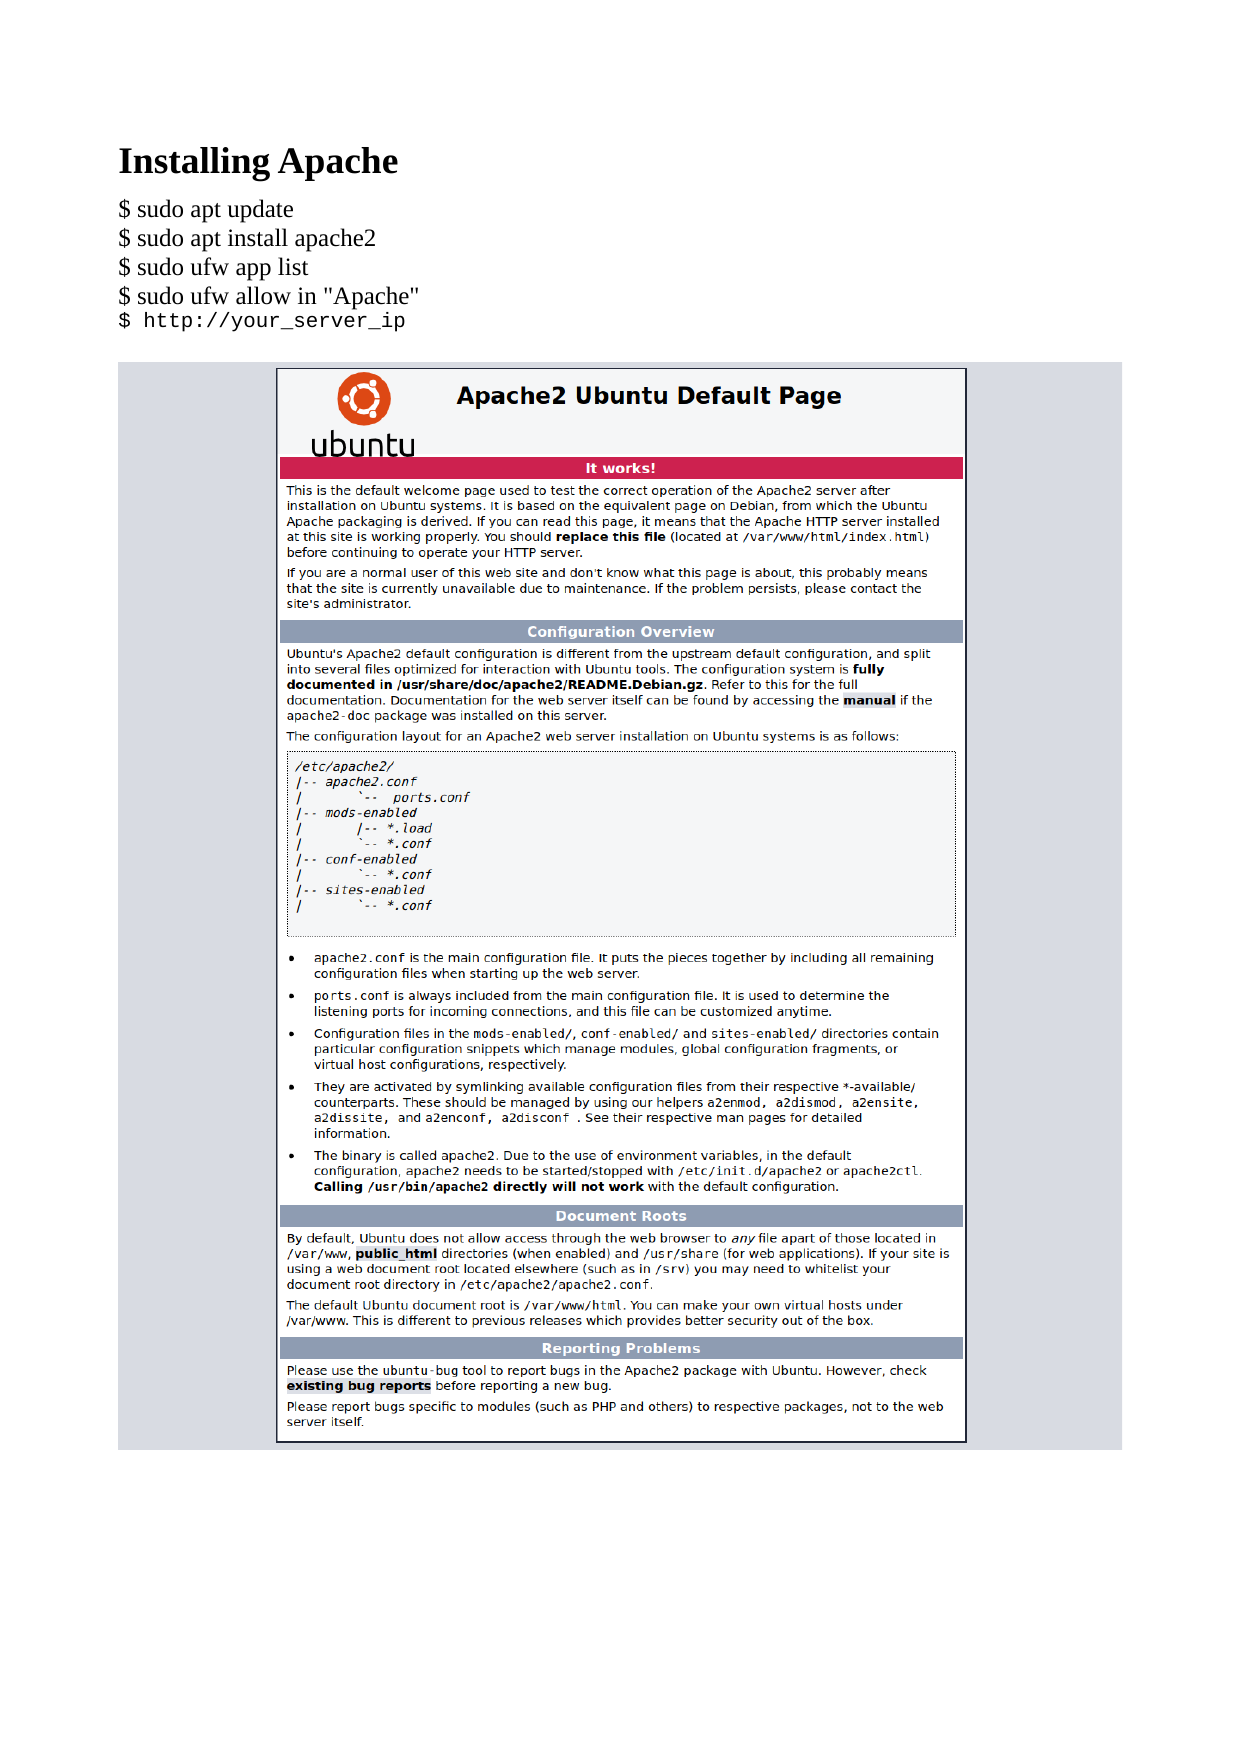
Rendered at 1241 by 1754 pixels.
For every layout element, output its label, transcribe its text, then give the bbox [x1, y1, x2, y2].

picture [118, 362, 1123, 1450]
text $ sudo apt install apache2 [118, 223, 1122, 252]
text $ sudo apt update [118, 194, 1122, 223]
text $ sudo ufw allow in "Apache" [118, 281, 1122, 309]
subtitle Installing Apache [118, 139, 1122, 182]
text $ http://your_server_ip [118, 309, 1122, 333]
text $ sudo ufw app list [118, 252, 1122, 281]
